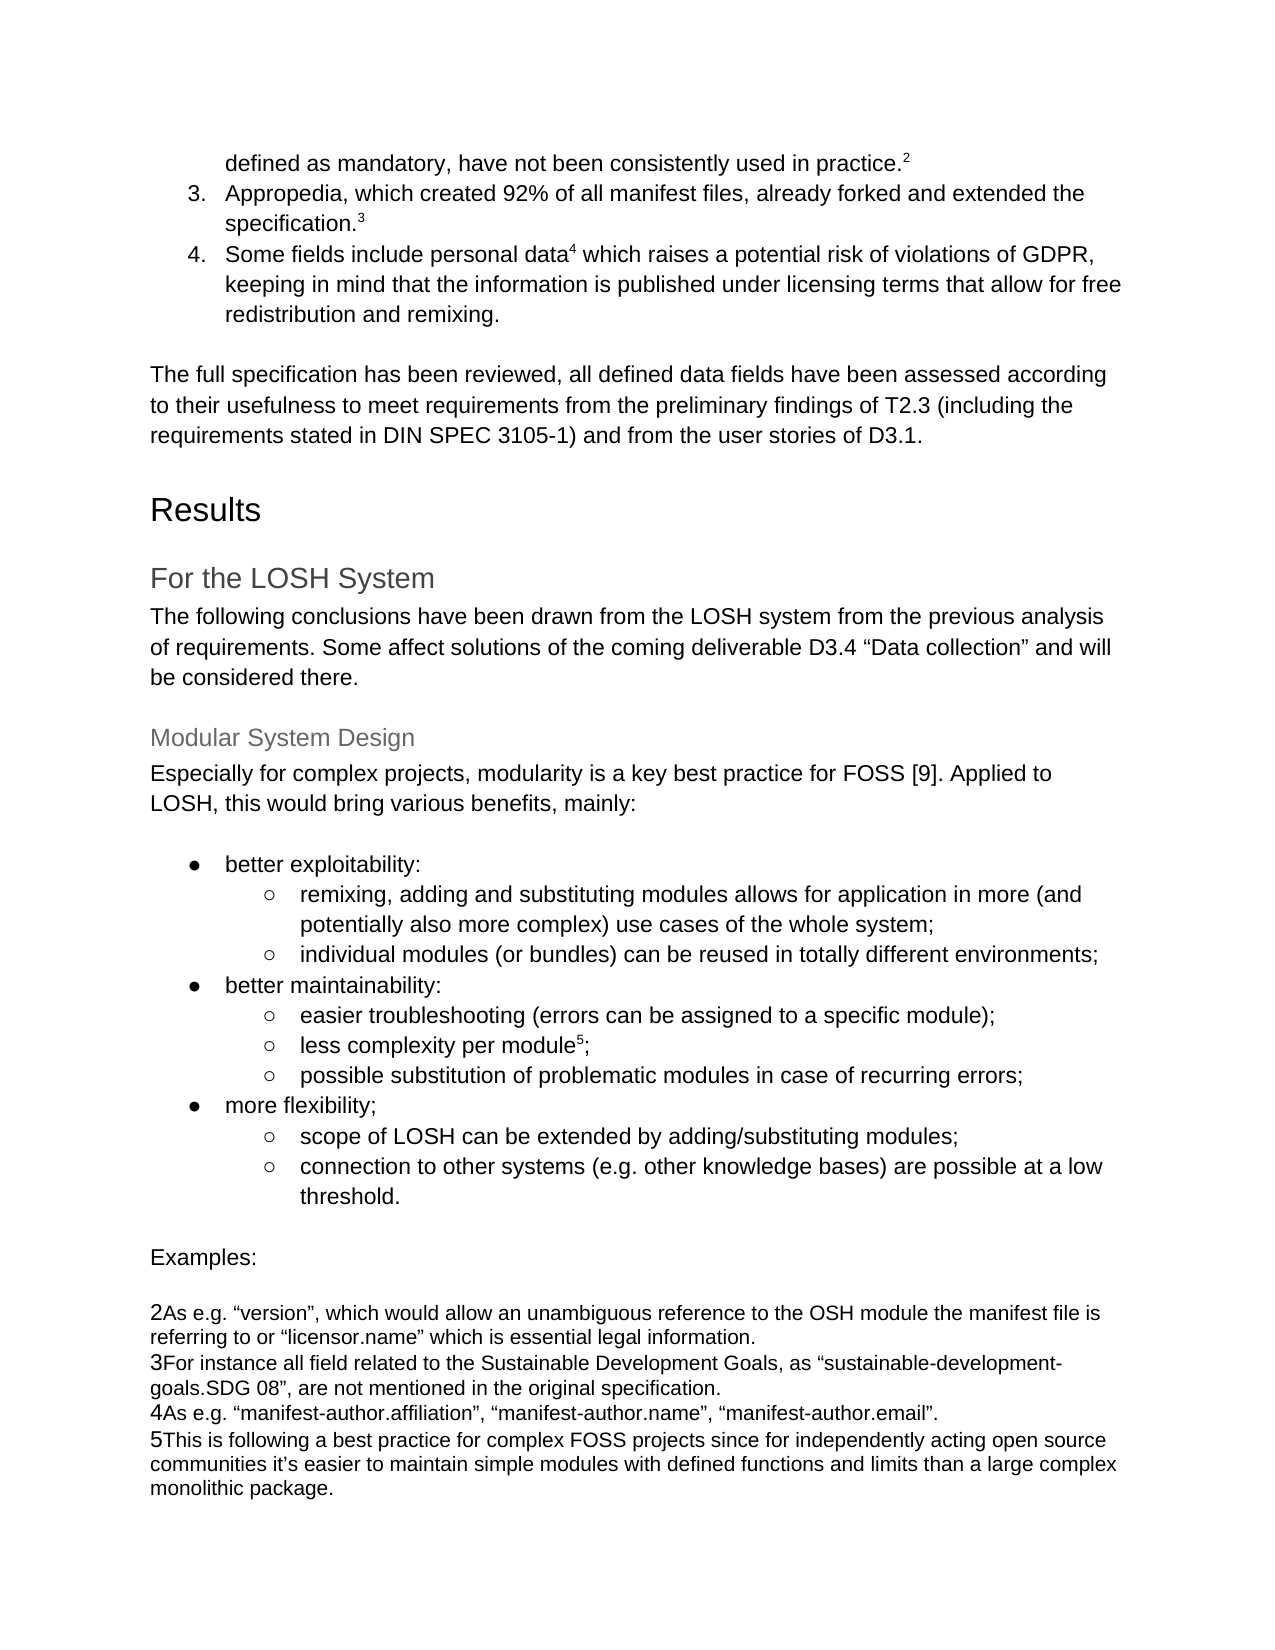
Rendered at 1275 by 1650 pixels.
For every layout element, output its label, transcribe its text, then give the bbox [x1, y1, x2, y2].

list individual modules (or bundles) can be reused in totally different environments; [262, 941, 1125, 968]
list less complexity per module; [262, 1032, 1125, 1058]
subtitle Modular System Design [150, 723, 1125, 752]
list better exploitability: [187, 851, 1125, 877]
list Some fields include personal data which raises a potential risk of violations of GDPR, keeping in mind that the information is published under licensing terms that allow for free redistribution and remixing. [187, 241, 1125, 327]
list This is following a best practice for complex FOSS projects since for independently acting open source communities it’s easier to maintain simple modules with defined functions and limits than a large complex monolithic package. [150, 1426, 1125, 1500]
list better maintainability: [187, 972, 1125, 998]
list As e.g. “version”, which would allow an unambiguous reference to the OSH module the manifest file is referring to or “licensor.name” which is essential legal information. [150, 1299, 1125, 1349]
list connection to other systems (e.g. other knowledge bases) are possible at a low threshold. [262, 1153, 1125, 1209]
subtitle Results [150, 489, 1125, 528]
text The following conclusions have been drawn from the LOSH system from the previous analysis of requirements. Some affect solutions of the coming deliverable D3.4 “Data collection” and will be considered there. [150, 603, 1125, 690]
subtitle For the LOSH System [150, 561, 1125, 595]
list easier troubleshooting (errors can be assigned to a specific module); [262, 1002, 1125, 1028]
list possible substitution of problematic modules in case of recurring errors; [262, 1062, 1125, 1088]
list more flexibility; [187, 1092, 1125, 1119]
list scope of LOSH can be extended by adding/substituting modules; [262, 1123, 1125, 1149]
list remixing, adding and substituting modules allows for application in more (and potentially also more complex) use cases of the whole system; [262, 881, 1125, 937]
text The full specification has been reviewed, all defined data fields have been assessed according to their usefulness to meet requirements from the preliminary findings of T2.3 (including the requirements stated in DIN SPEC 3105-1) and from the user stories of D3.1. [150, 361, 1125, 448]
list Appropedia, which created 92% of all manifest files, already forked and extended the specification. [187, 180, 1125, 237]
list As e.g. “manifest-author.affiliation”, “manifest-author.name”, “manifest-author.email”. [150, 1399, 1125, 1426]
list defined as mandatory, have not been consistently used in practice. [187, 150, 1125, 176]
text Examples: [150, 1243, 1125, 1270]
text Especially for complex projects, modularity is a key best practice for FOSS [9]. Applied to LOSH, this would bring various benefits, mainly: [150, 760, 1125, 817]
list For instance all field related to the Sustainable Development Goals, as “sustainable-development-goals.SDG 08”, are not mentioned in the original specification. [150, 1349, 1125, 1399]
